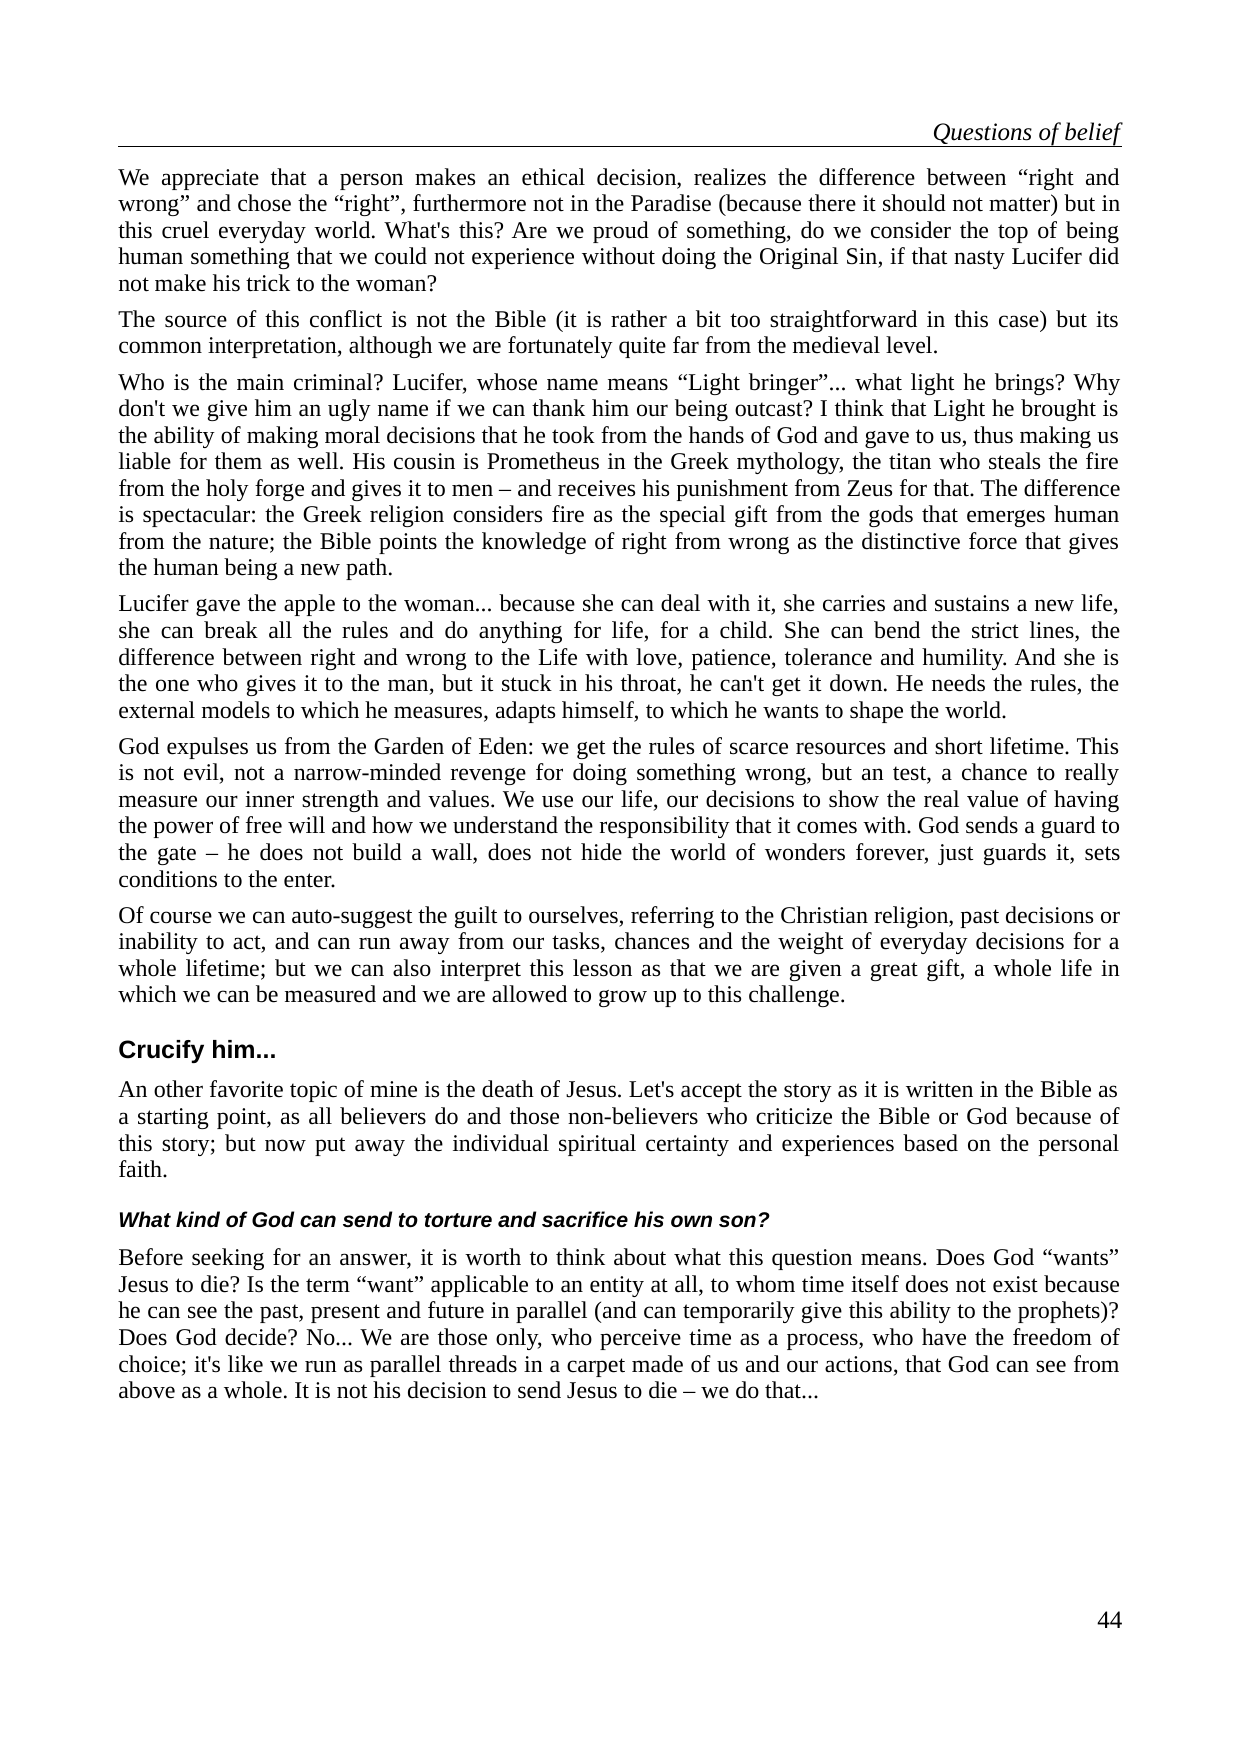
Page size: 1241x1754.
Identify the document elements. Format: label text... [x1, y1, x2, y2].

text Of course we can auto-suggest the guilt to ourselves, referring to the Christian religion, past decisions or inability to act, and can run away from our tasks, chances and the weight of everyday decisions for a whole lifetime; but we can also interpret this lesson as that we are given a great gift, a whole life in which we can be measured and we are allowed to grow up to this challenge. [118, 902, 1122, 1008]
text Before seeking for an answer, it is worth to think about what this question means. Does God “wants” Jesus to die? Is the term “want” applicable to an entity at all, to whom time itself does not exist because he can see the past, present and future in parallel (and can temporarily give this ability to the prophets)? Does God decide? No... We are those only, who perceive time as a process, who have the freedom of choice; it's like we run as parallel threads in a carpet made of us and our actions, that God can see from above as a whole. It is not his decision to send Jesus to die – we do that... [118, 1244, 1122, 1404]
text An other favorite topic of mine is the death of Jesus. Let's accept the story as it is written in the Bible as a starting point, as all believers do and those non-believers who criticize the Bible or God because of this story; but now put away the individual spiritual certainty and experiences based on the personal faith. [118, 1077, 1122, 1183]
text Who is the main criminal? Lucifer, whose name means “Light bringer”... what light he brings? Why don't we give him an ugly name if we can thank him our being outcast? I think that Light he brought is the ability of making moral decisions that he took from the hands of God and gave to us, thus making us liable for them as well. His cousin is Prometheus in the Greek mythology, the titan who steals the fire from the holy forge and gives it to men – and receives his punishment from Zeus for that. The difference is spectacular: the Greek religion considers fire as the special gift from the gods that emerges human from the nature; the Bible points the knowledge of right from wrong as the distinctive force that gives the human being a new path. [118, 368, 1122, 581]
text God expulses us from the Garden of Eden: we get the rules of scarce resources and short lifetime. This is not evil, not a narrow-minded revenge for doing something wrong, but an test, a chance to really measure our inner strength and values. We use our life, our decisions to show the real value of having the power of free will and how we understand the responsibility that it comes with. God sends a guard to the gate – he does not build a wall, does not hide the world of wonders forever, just guards it, sets conditions to the enter. [118, 733, 1122, 892]
subtitle Crucify him... [118, 1036, 1122, 1064]
text We appreciate that a person makes an ethical decision, realizes the difference between “right and wrong” and chose the “right”, furthermore not in the Paradise (because there it should not matter) but in this cruel everyday world. What's this? Are we proud of something, do we consider the top of being human something that we could not experience without doing the Original Sin, if that nasty Lucifer did not make his trick to the woman? [118, 164, 1122, 296]
text The source of this conflict is not the Bible (it is rather a bit too straightforward in this case) but its common interpretation, although we are fortunately quite far from the medieval level. [118, 306, 1122, 359]
text Lucifer gave the apple to the woman... because she can deal with it, she carries and sustains a new life, she can break all the rules and do anything for life, for a child. She can bend the strict lines, the difference between right and wrong to the Life with love, patience, tolerance and humility. And she is the one who gives it to the man, but it stuck in his throat, he can't get it down. He needs the rules, the external models to which he measures, adapts himself, to which he wants to shape the world. [118, 591, 1122, 723]
subtitle What kind of God can send to torture and sacrifice his own son? [118, 1208, 1122, 1232]
